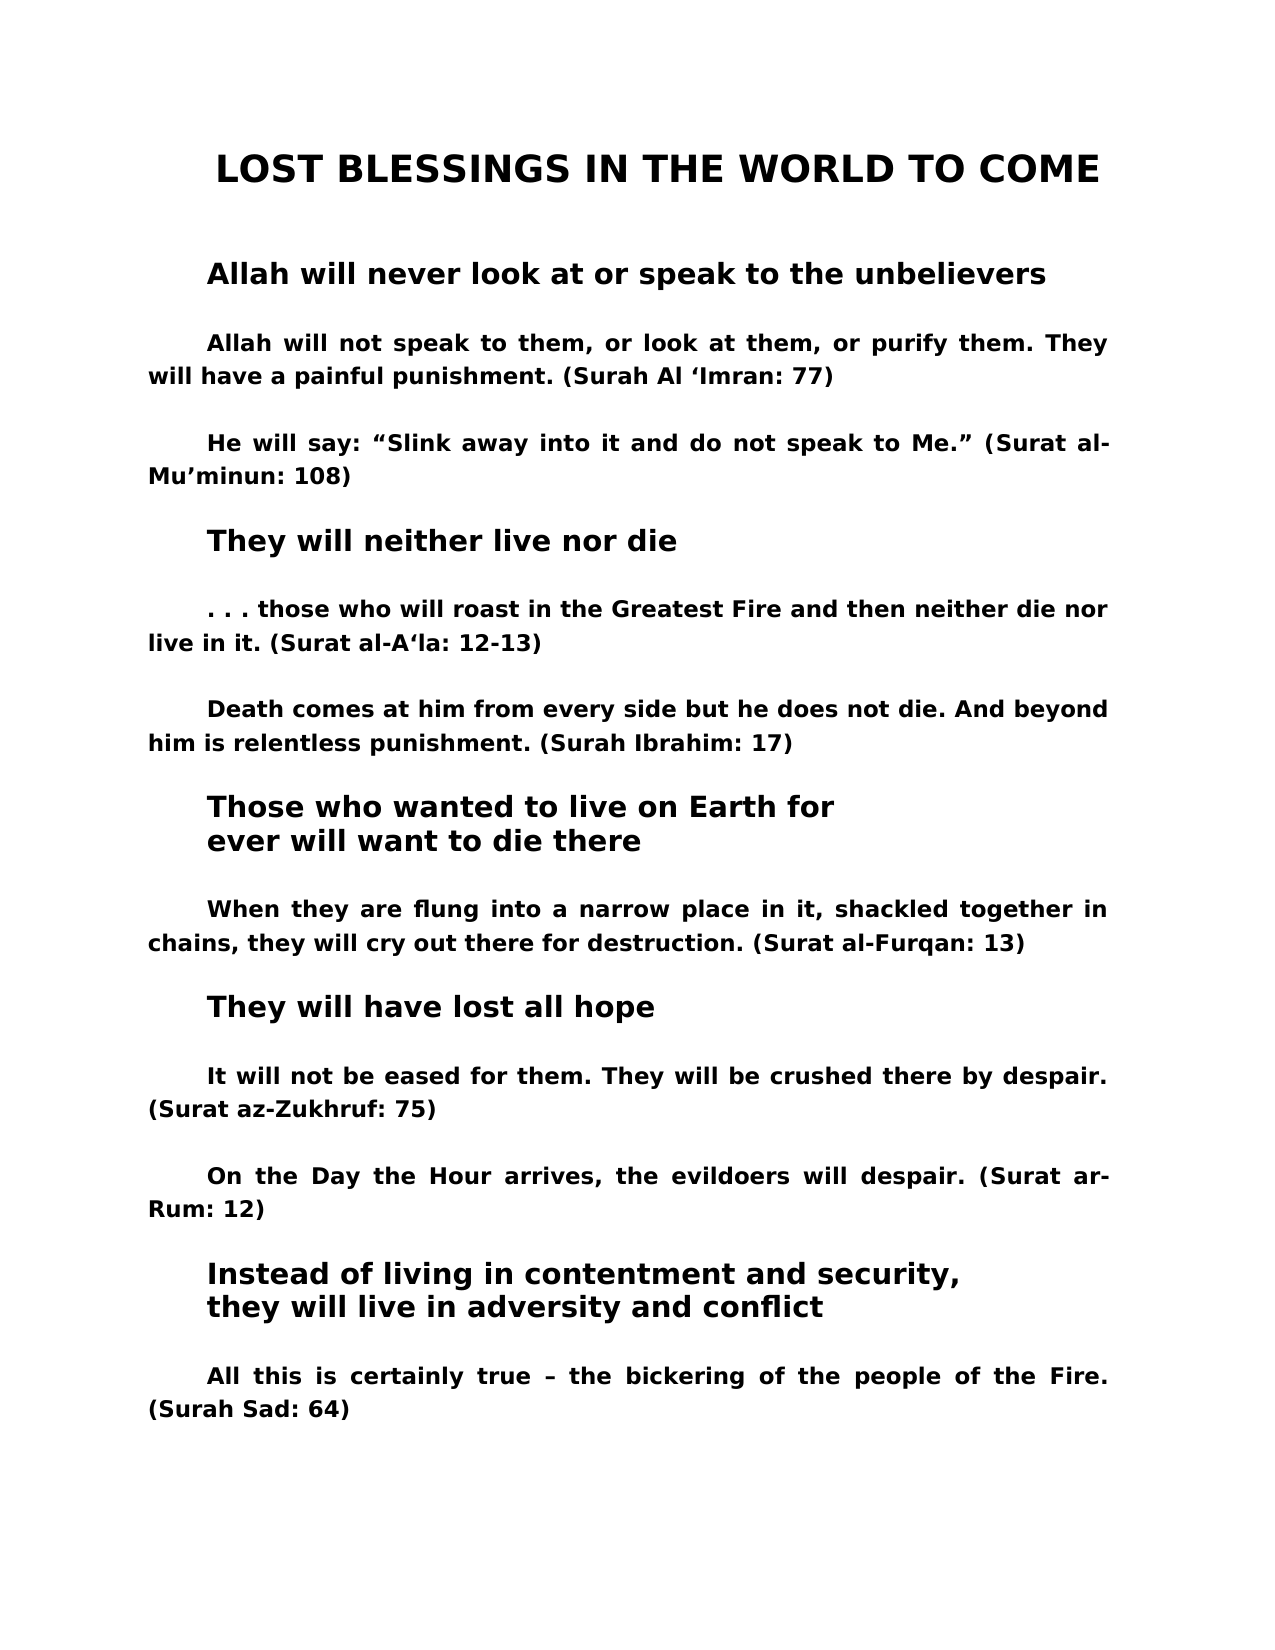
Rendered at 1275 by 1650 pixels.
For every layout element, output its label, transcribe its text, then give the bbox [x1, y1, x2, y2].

text He will say: “Slink away into it and do not speak to Me.” (Surat al-Mu’minun: 108) [148, 424, 1110, 491]
text Allah will never look at or speak to the unbelievers [148, 258, 1110, 291]
text When they are flung into a narrow place in it, shackled together in chains, they will cry out there for destruction. (Surat al-Furqan: 13) [148, 891, 1110, 958]
text LOST BLESSINGS IN THE WORLD TO COME [148, 148, 1110, 191]
text All this is certainly true – the bickering of the people of the Fire. (Surah Sad: 64) [148, 1358, 1110, 1424]
text Those who wanted to live on Earth for [148, 791, 1110, 824]
text . . . those who will roast in the Greatest Fire and then neither die nor live in it. (Surat al-A‘la: 12-13) [148, 591, 1110, 658]
text They will have lost all hope [148, 991, 1110, 1024]
text Death comes at him from every side but he does not die. And beyond him is relentless punishment. (Surah Ibrahim: 17) [148, 691, 1110, 758]
text They will neither live nor die [148, 524, 1110, 558]
text On the Day the Hour arrives, the evildoers will despair. (Surat ar-Rum: 12) [148, 1158, 1110, 1224]
text Allah will not speak to them, or look at them, or purify them. They will have a painful punishment. (Surah Al ‘Imran: 77) [148, 324, 1110, 391]
text ever will want to die there [148, 824, 1110, 858]
text It will not be eased for them. They will be crushed there by despair. (Surat az-Zukhruf: 75) [148, 1058, 1110, 1124]
text they will live in adversity and conflict [148, 1291, 1110, 1324]
text Instead of living in contentment and security, [148, 1258, 1110, 1291]
